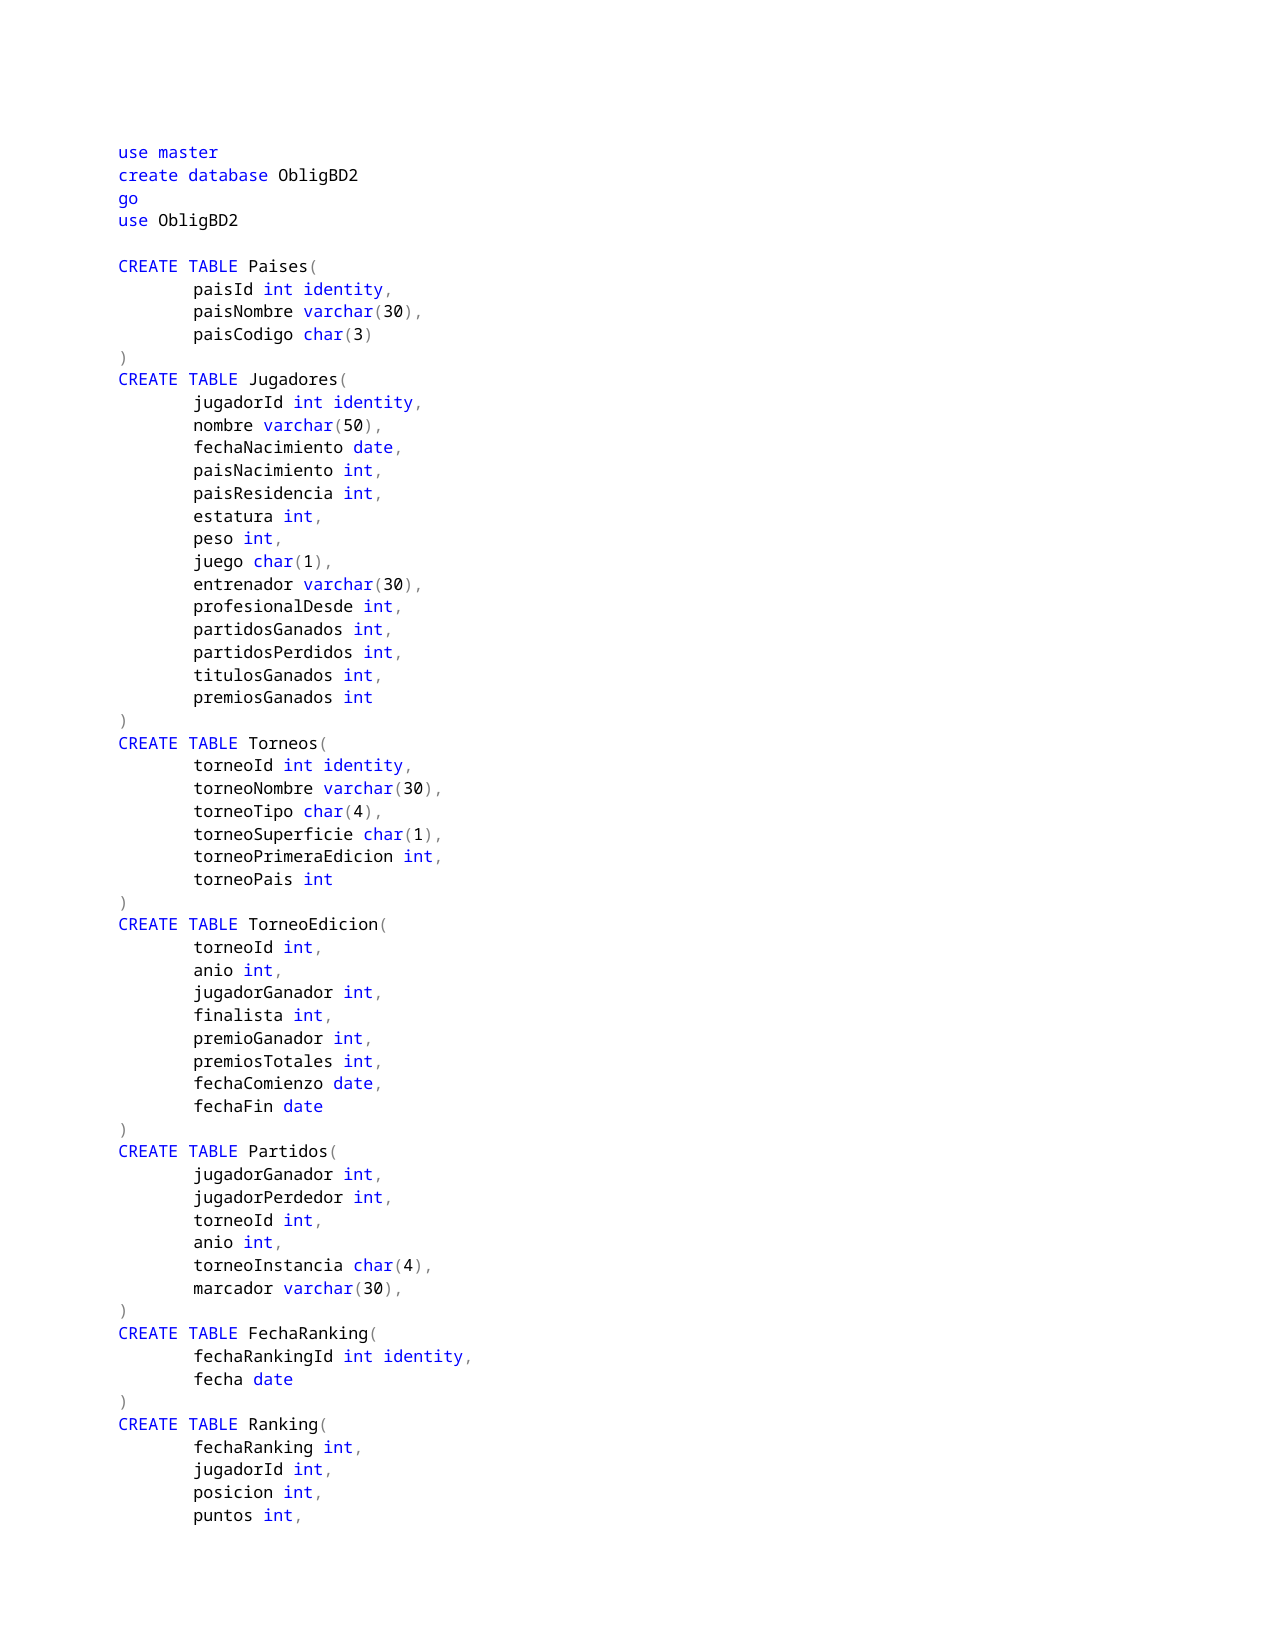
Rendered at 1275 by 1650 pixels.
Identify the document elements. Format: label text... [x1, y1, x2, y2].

text jugadorPerdedor int, [118, 1185, 1157, 1208]
text fechaRanking int, [118, 1435, 1157, 1458]
text paisResidencia int, [118, 481, 1157, 504]
text premioGanador int, [118, 1026, 1157, 1049]
text posicion int, [118, 1481, 1157, 1503]
text CREATE TABLE Paises( [118, 254, 1157, 277]
text entrenador varchar(30), [118, 572, 1157, 595]
text go [118, 186, 1157, 209]
text create database ObligBD2 [118, 163, 1157, 186]
text puntos int, [118, 1503, 1157, 1526]
text torneoPrimeraEdicion int, [118, 845, 1157, 867]
text CREATE TABLE Partidos( [118, 1140, 1157, 1163]
text fechaNacimiento date, [118, 436, 1157, 459]
text ) [118, 890, 1157, 913]
text finalista int, [118, 1004, 1157, 1026]
text ) [118, 345, 1157, 368]
text CREATE TABLE Jugadores( [118, 368, 1157, 391]
text marcador varchar(30), [118, 1276, 1157, 1299]
text premiosTotales int, [118, 1049, 1157, 1072]
text CREATE TABLE Ranking( [118, 1412, 1157, 1435]
text torneoNombre varchar(30), [118, 777, 1157, 799]
text jugadorGanador int, [118, 981, 1157, 1004]
text jugadorGanador int, [118, 1163, 1157, 1185]
text torneoTipo char(4), [118, 799, 1157, 822]
text nombre varchar(50), [118, 413, 1157, 436]
text jugadorId int, [118, 1458, 1157, 1481]
text titulosGanados int, [118, 663, 1157, 686]
text ) [118, 708, 1157, 731]
text torneoId int, [118, 1208, 1157, 1231]
text profesionalDesde int, [118, 595, 1157, 618]
text ) [118, 1117, 1157, 1140]
text fecha date [118, 1367, 1157, 1390]
text torneoId int, [118, 936, 1157, 958]
text fechaComienzo date, [118, 1072, 1157, 1094]
text paisId int identity, [118, 277, 1157, 300]
text torneoInstancia char(4), [118, 1253, 1157, 1276]
text premiosGanados int [118, 686, 1157, 708]
text anio int, [118, 958, 1157, 981]
text paisNombre varchar(30), [118, 300, 1157, 322]
text partidosGanados int, [118, 618, 1157, 640]
text paisNacimiento int, [118, 459, 1157, 481]
text use ObligBD2 [118, 209, 1157, 232]
text jugadorId int identity, [118, 391, 1157, 413]
text fechaFin date [118, 1094, 1157, 1117]
text CREATE TABLE TorneoEdicion( [118, 913, 1157, 936]
text peso int, [118, 527, 1157, 549]
text fechaRankingId int identity, [118, 1344, 1157, 1367]
text ) [118, 1299, 1157, 1322]
text juego char(1), [118, 549, 1157, 572]
text anio int, [118, 1231, 1157, 1253]
text use master [118, 141, 1157, 163]
text torneoId int identity, [118, 754, 1157, 777]
text estatura int, [118, 504, 1157, 527]
text CREATE TABLE FechaRanking( [118, 1322, 1157, 1344]
text partidosPerdidos int, [118, 640, 1157, 663]
text CREATE TABLE Torneos( [118, 731, 1157, 754]
text paisCodigo char(3) [118, 322, 1157, 345]
text ) [118, 1390, 1157, 1412]
text torneoPais int [118, 867, 1157, 890]
text torneoSuperficie char(1), [118, 822, 1157, 845]
